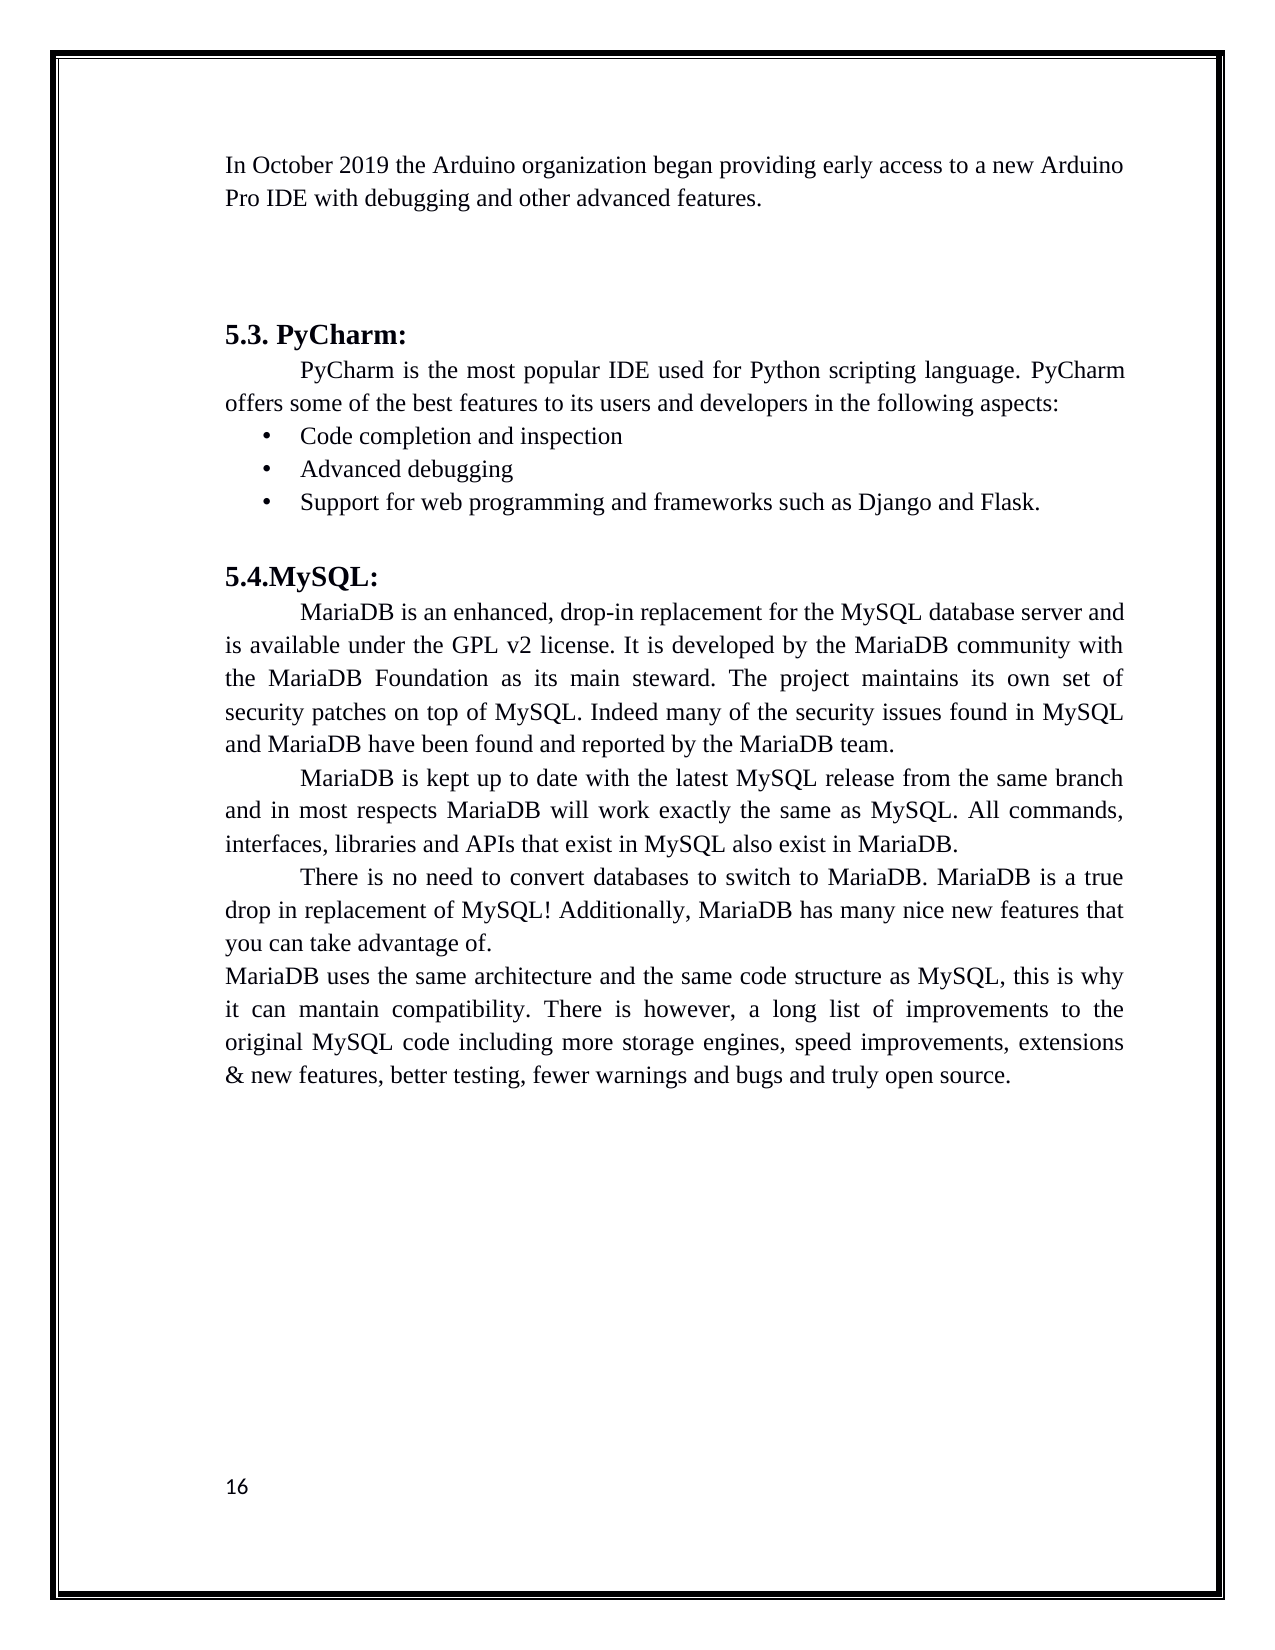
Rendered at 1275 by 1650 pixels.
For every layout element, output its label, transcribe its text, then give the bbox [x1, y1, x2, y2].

text MariaDB uses the same architecture and the same code structure as MySQL, this is why it can mantain compatibility. There is however, a long list of improvements to the original MySQL code including more storage engines, speed improvements, extensions & new features, better testing, fewer warnings and bugs and truly open source. [225, 961, 1125, 1088]
text 5.4.MySQL: [225, 559, 1125, 592]
list Code completion and inspection [262, 421, 1125, 450]
text MariaDB is kept up to date with the latest MySQL release from the same branch and in most respects MariaDB will work exactly the same as MySQL. All commands, interfaces, libraries and APIs that exist in MySQL also exist in MariaDB. [225, 763, 1125, 857]
text There is no need to convert databases to switch to MariaDB. MariaDB is a true drop in replacement of MySQL! Additionally, MariaDB has many nice new features that you can take advantage of. [225, 862, 1125, 956]
text In October 2019 the Arduino organization began providing early access to a new Arduino Pro IDE with debugging and other advanced features. [225, 150, 1125, 212]
text PyCharm is the most popular IDE used for Python scripting language. PyCharm offers some of the best features to its users and developers in the following aspects: [225, 355, 1125, 417]
text MariaDB is an enhanced, drop-in replacement for the MySQL database server and is available under the GPL v2 license. It is developed by the MariaDB community with the MariaDB Foundation as its main steward. The project maintains its own set of security patches on top of MySQL. Indeed many of the security issues found in MySQL and MariaDB have been found and reported by the MariaDB team. [225, 597, 1125, 758]
list Advanced debugging [262, 454, 1125, 483]
text 5.3. PyCharm: [225, 317, 1125, 350]
list Support for web programming and frameworks such as Django and Flask. [262, 487, 1125, 516]
